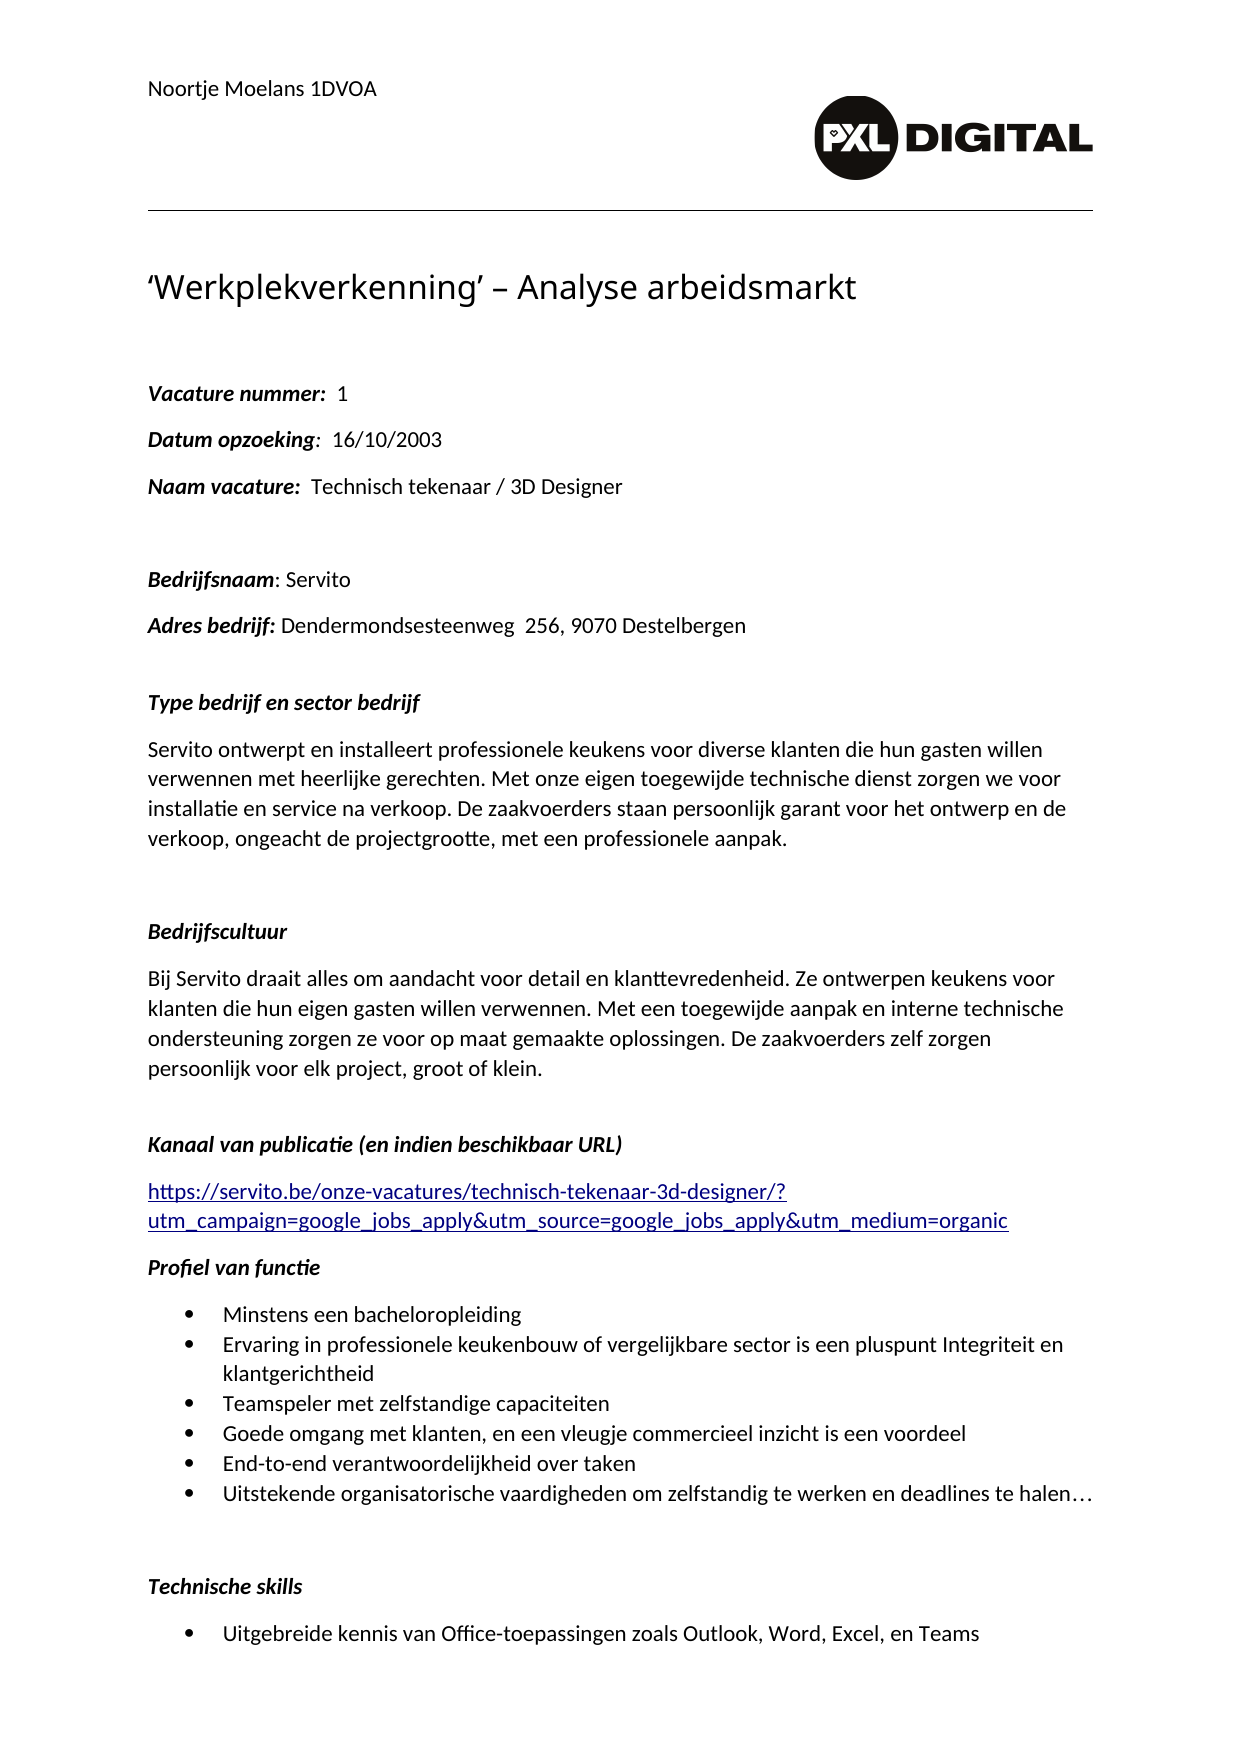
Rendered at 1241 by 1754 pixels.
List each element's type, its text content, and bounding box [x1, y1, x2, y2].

text Datum opzoeking: 16/10/2003 [148, 425, 1093, 453]
text Bedrijfsnaam: Servito [148, 565, 1093, 593]
text Bij Servito draait alles om aandacht voor detail en klanttevredenheid. Ze ontwerpen keukens voor klanten die hun eigen gasten willen verwennen. Met een toegewijde aanpak en interne technische ondersteuning zorgen ze voor op maat gemaakte oplossingen. De zaakvoerders zelf zorgen persoonlijk voor elk project, groot of klein. [148, 964, 1093, 1112]
subtitle ‘Werkplekverkenning’ – Analyse arbeidsmarkt [148, 264, 1093, 309]
list Uitgebreide kennis van Office-toepassingen zoals Outlook, Word, Excel, en Teams [185, 1619, 1093, 1647]
list Teamspeler met zelfstandige capaciteiten [185, 1389, 1093, 1417]
text https://servito.be/onze-vacatures/technisch-tekenaar-3d-designer/?utm_campaign=google_jobs_apply&utm_source=google_jobs_apply&utm_medium=organic [148, 1177, 1093, 1235]
text Technische skills [148, 1572, 1093, 1600]
list Minstens een bacheloropleiding [185, 1300, 1093, 1328]
text Profiel van functie [148, 1253, 1093, 1281]
list Goede omgang met klanten, en een vleugje commercieel inzicht is een voordeel [185, 1419, 1093, 1447]
list Ervaring in professionele keukenbouw of vergelijkbare sector is een pluspunt Integriteit en klantgerichtheid [185, 1330, 1093, 1388]
text Naam vacature: Technisch tekenaar / 3D Designer [148, 472, 1093, 500]
text Adres bedrijf: Dendermondsesteenweg 256, 9070 Destelbergen [148, 612, 1093, 669]
text Type bedrijf en sector bedrijf [148, 688, 1093, 716]
text Bedrijfscultuur [148, 917, 1093, 946]
text Kanaal van publicatie (en indien beschikbaar URL) [148, 1130, 1093, 1158]
text Servito ontwerpt en installeert professionele keukens voor diverse klanten die hun gasten willen verwennen met heerlijke gerechten. Met onze eigen toegewijde technische dienst zorgen we voor installatie en service na verkoop. De zaakvoerders staan persoonlijk garant voor het ontwerp en de verkoop, ongeacht de projectgrootte, met een professionele aanpak. [148, 735, 1093, 852]
list Uitstekende organisatorische vaardigheden om zelfstandig te werken en deadlines te halen [185, 1479, 1093, 1507]
list End-to-end verantwoordelijkheid over taken [185, 1449, 1093, 1477]
text Vacature nummer: 1 [148, 379, 1093, 407]
